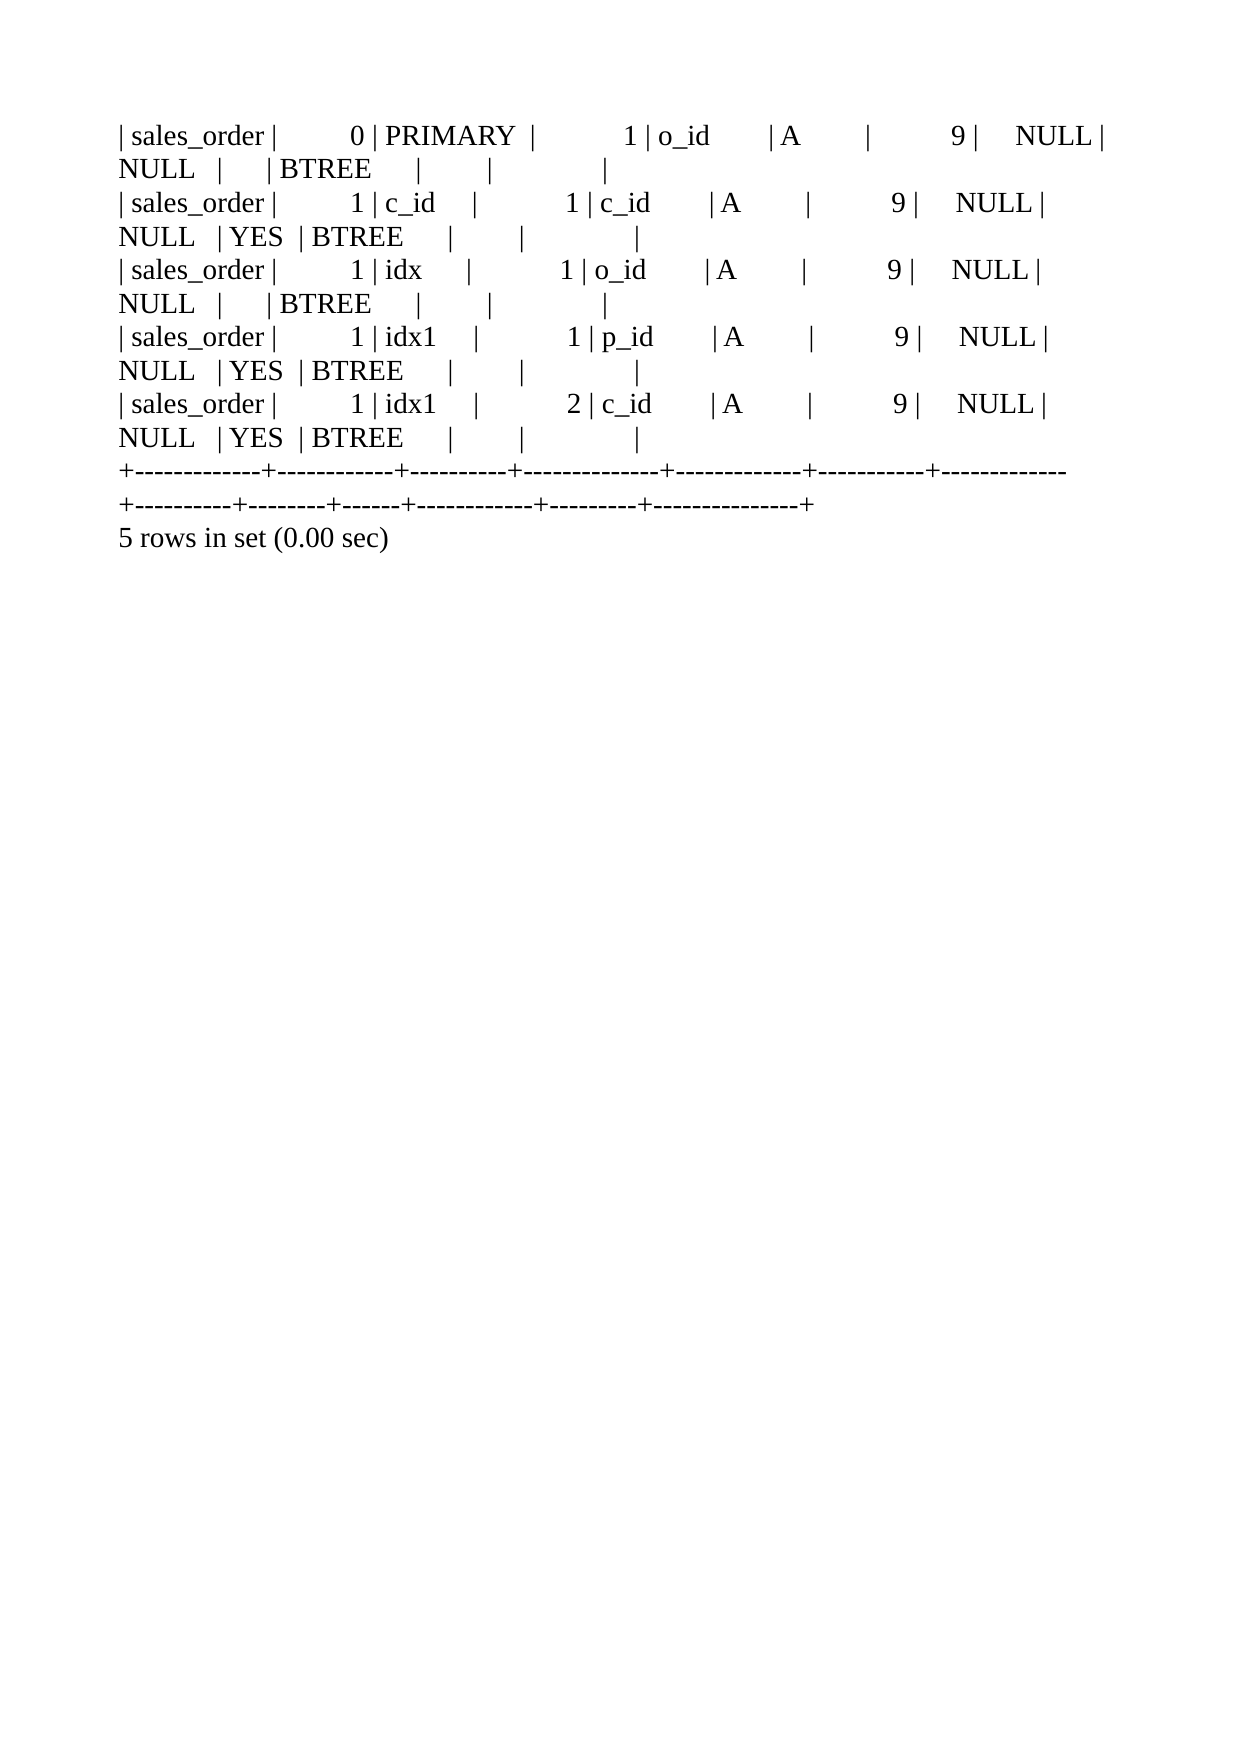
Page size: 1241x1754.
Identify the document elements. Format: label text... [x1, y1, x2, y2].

text | sales_order | 1 | idx | 1 | o_id | A | 9 | NULL | NULL | | BTREE | | | [118, 252, 1122, 319]
text | sales_order | 0 | PRIMARY | 1 | o_id | A | 9 | NULL | NULL | | BTREE | | | [118, 118, 1122, 185]
text | sales_order | 1 | idx1 | 2 | c_id | A | 9 | NULL | NULL | YES | BTREE | | | [118, 386, 1122, 453]
text | sales_order | 1 | idx1 | 1 | p_id | A | 9 | NULL | NULL | YES | BTREE | | | [118, 319, 1122, 386]
text | sales_order | 1 | c_id | 1 | c_id | A | 9 | NULL | NULL | YES | BTREE | | | [118, 185, 1122, 252]
text 5 rows in set (0.00 sec) [118, 521, 1122, 554]
text +-------------+------------+----------+--------------+-------------+-----------+-------------+----------+--------+------+------------+---------+---------------+ [118, 453, 1122, 521]
